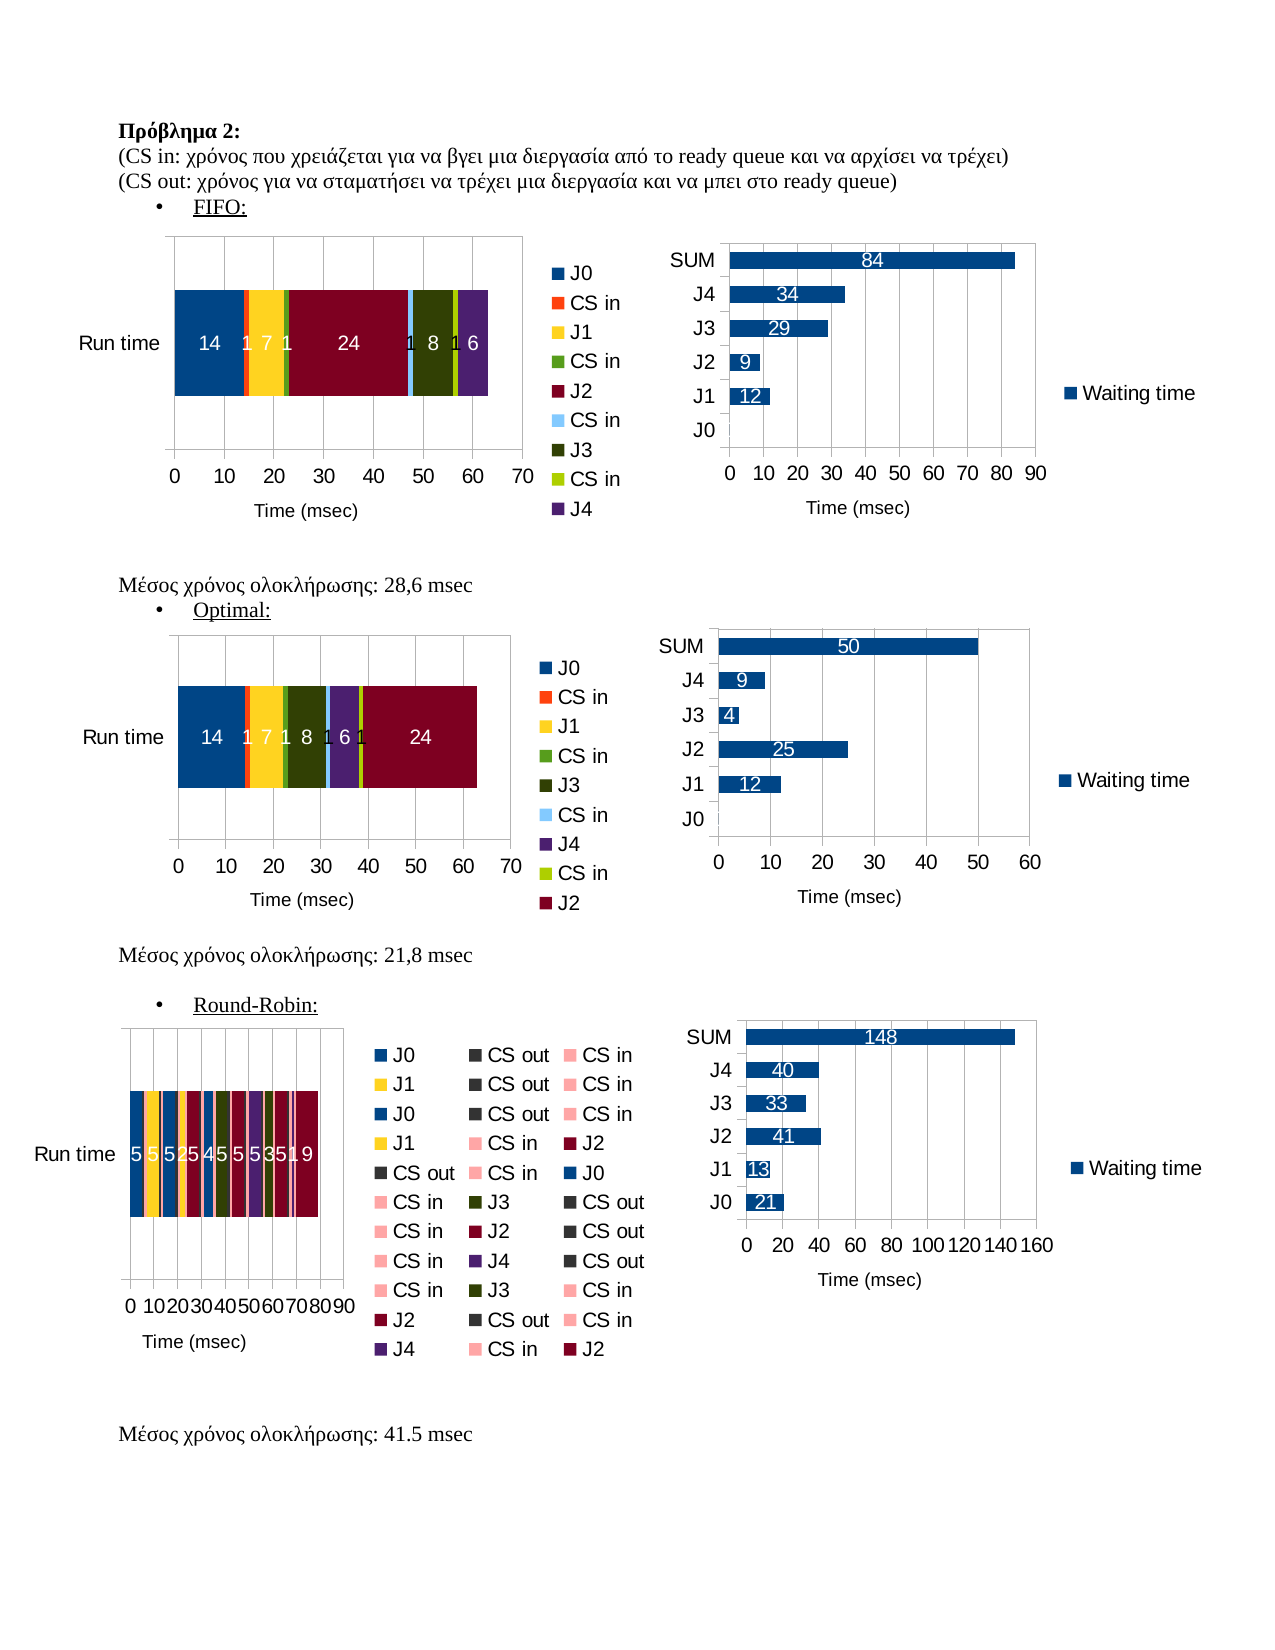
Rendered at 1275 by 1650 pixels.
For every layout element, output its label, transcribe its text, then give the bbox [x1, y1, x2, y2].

text Μέσος χρόνος ολοκλήρωσης: 21,8 msec [118, 849, 1157, 967]
list FIFO: [156, 194, 1157, 219]
text Μέσος χρόνος ολοκλήρωσης: 41.5 msec [118, 1421, 1157, 1446]
text Πρόβλημα 2: [118, 118, 1157, 143]
list Optimal: [156, 597, 1157, 622]
text (CS in: χρόνος που χρειάζεται για να βγει μια διεργασία από το ready queue και να αρχίσει να τρέχει) [118, 143, 1157, 168]
text Μέσος χρόνος ολοκλήρωσης: 28,6 msec [118, 294, 1157, 597]
list Round-Robin: [156, 992, 1157, 1018]
text (CS out: χρόνος για να σταματήσει να τρέχει μια διεργασία και να μπει στο ready queue) [118, 168, 1157, 194]
